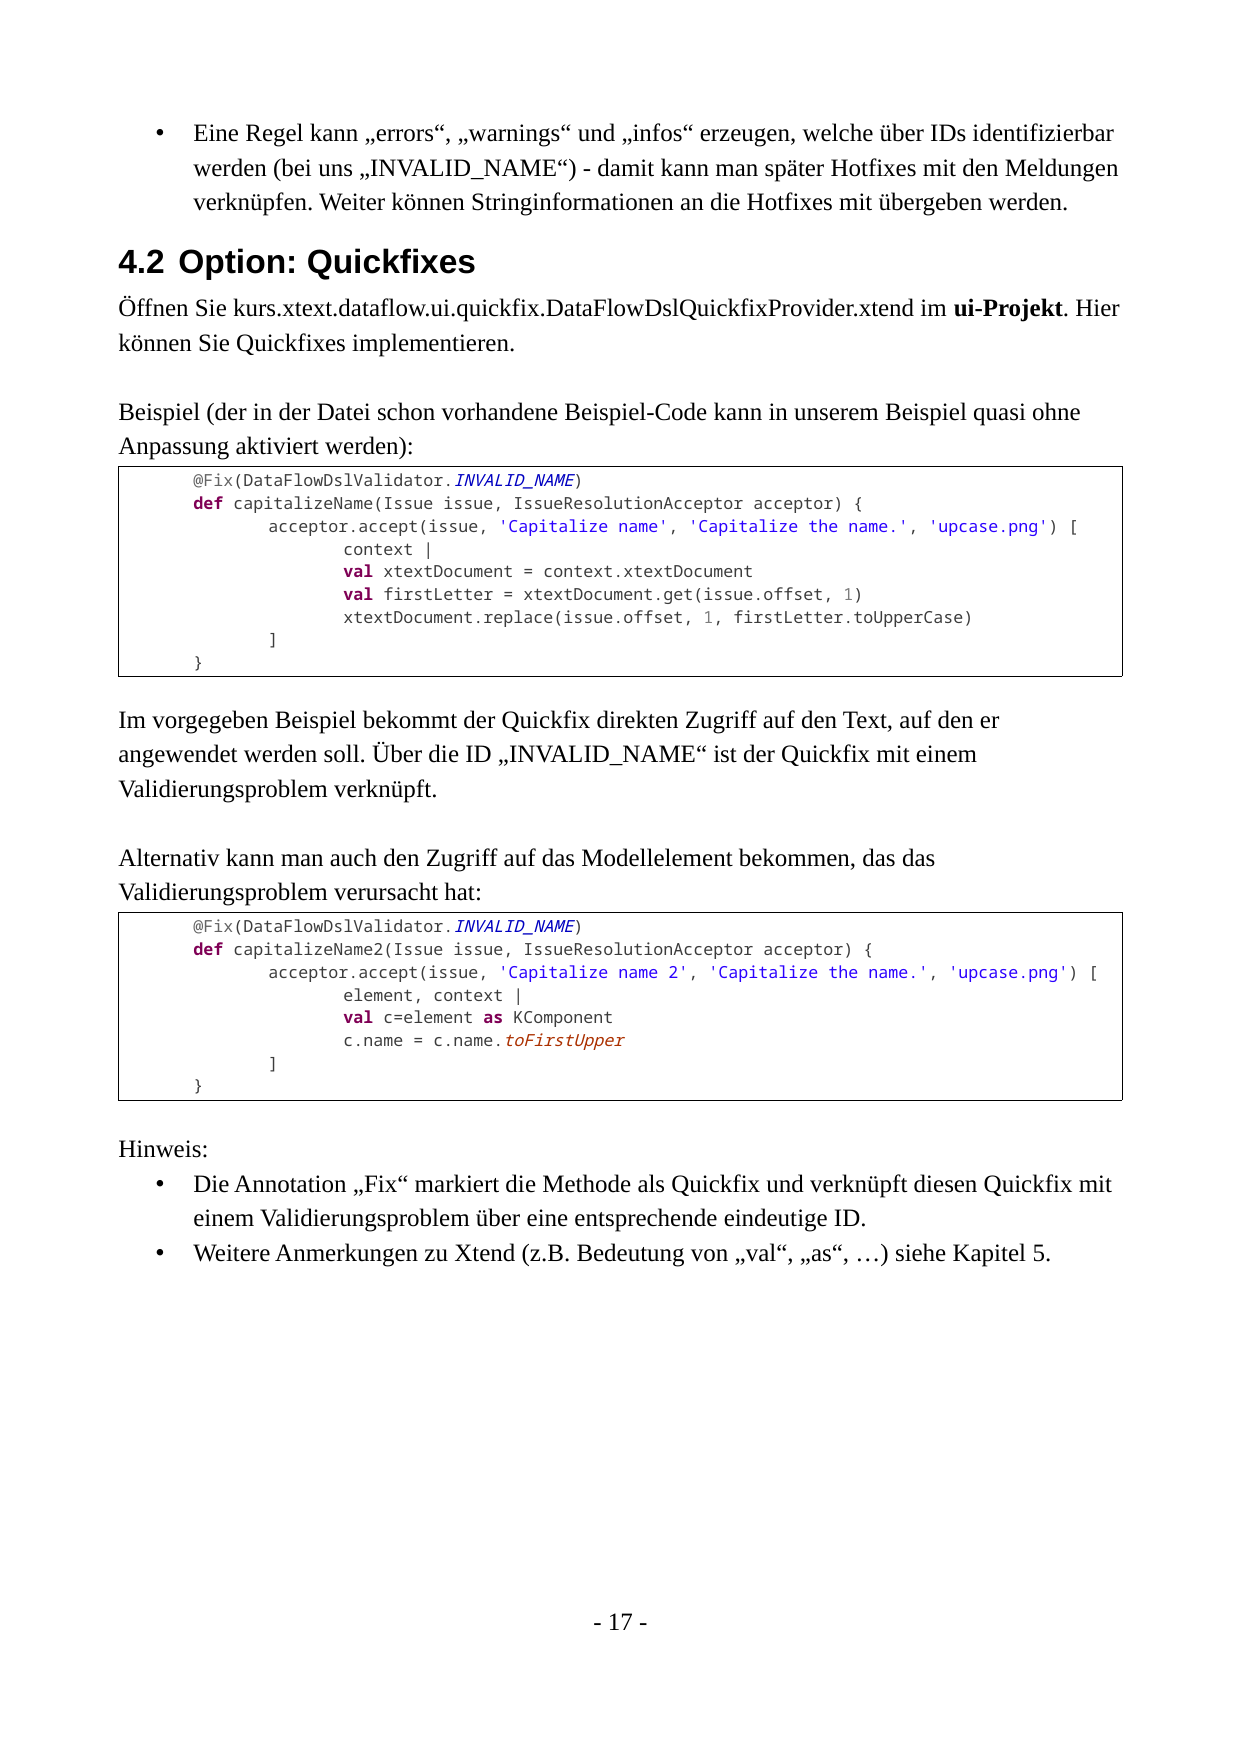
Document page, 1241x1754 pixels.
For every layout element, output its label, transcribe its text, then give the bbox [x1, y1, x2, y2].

text val xtextDocument = context.xtextDocument [119, 557, 1122, 579]
text Öffnen Sie kurs.xtext.dataflow.ui.quickfix.DataFlowDslQuickfixProvider.xtend im ui-Projekt. Hier können Sie Quickfixes implementieren. [118, 293, 1122, 357]
text c.name = c.name.toFirstUpper [119, 1026, 1122, 1048]
text def capitalizeName(Issue issue, IssueResolutionAcceptor acceptor) { [119, 489, 1122, 511]
list Die Annotation „Fix“ markiert die Methode als Quickfix und verknüpft diesen Quickfix mit einem Validierungsproblem über eine entsprechende eindeutige ID. [156, 1169, 1122, 1232]
text val firstLetter = xtextDocument.get(issue.offset, 1) [119, 579, 1122, 602]
list Weitere Anmerkungen zu Xtend (z.B. Bedeutung von „val“, „as“, …) siehe Kapitel 5. [156, 1238, 1122, 1266]
text ] [119, 1048, 1122, 1071]
text @Fix(DataFlowDslValidator.INVALID_NAME) [119, 913, 1122, 935]
text } [119, 648, 1122, 676]
text acceptor.accept(issue, 'Capitalize name 2', 'Capitalize the name.', 'upcase.png') [ [119, 957, 1122, 980]
text ] [119, 625, 1122, 648]
list Eine Regel kann „errors“, „warnings“ und „infos“ erzeugen, welche über IDs identifizierbar werden (bei uns „INVALID_NAME“) - damit kann man später Hotfixes mit den Meldungen verknüpfen. Weiter können Stringinformationen an die Hotfixes mit übergeben werden. [156, 118, 1122, 216]
text acceptor.accept(issue, 'Capitalize name', 'Capitalize the name.', 'upcase.png') [ [119, 511, 1122, 534]
text @Fix(DataFlowDslValidator.INVALID_NAME) [119, 467, 1122, 489]
text } [119, 1071, 1122, 1100]
text Im vorgegeben Beispiel bekommt der Quickfix direkten Zugriff auf den Text, auf den er angewendet werden soll. Über die ID „INVALID_NAME“ ist der Quickfix mit einem Validierungsproblem verknüpft. [118, 705, 1122, 803]
text def capitalizeName2(Issue issue, IssueResolutionAcceptor acceptor) { [119, 935, 1122, 957]
text val c=element as KComponent [119, 1003, 1122, 1026]
text Alternativ kann man auch den Zugriff auf das Modellelement bekommen, das das Validierungsproblem verursacht hat: [118, 843, 1122, 906]
text xtextDocument.replace(issue.offset, 1, firstLetter.toUpperCase) [119, 602, 1122, 625]
text element, context | [119, 980, 1122, 1003]
subtitle Option: Quickfixes [118, 242, 1122, 281]
text Beispiel (der in der Datei schon vorhandene Beispiel-Code kann in unserem Beispiel quasi ohne Anpassung aktiviert werden): [118, 397, 1122, 460]
text context | [119, 534, 1122, 557]
text Hinweis: [118, 1134, 1122, 1163]
